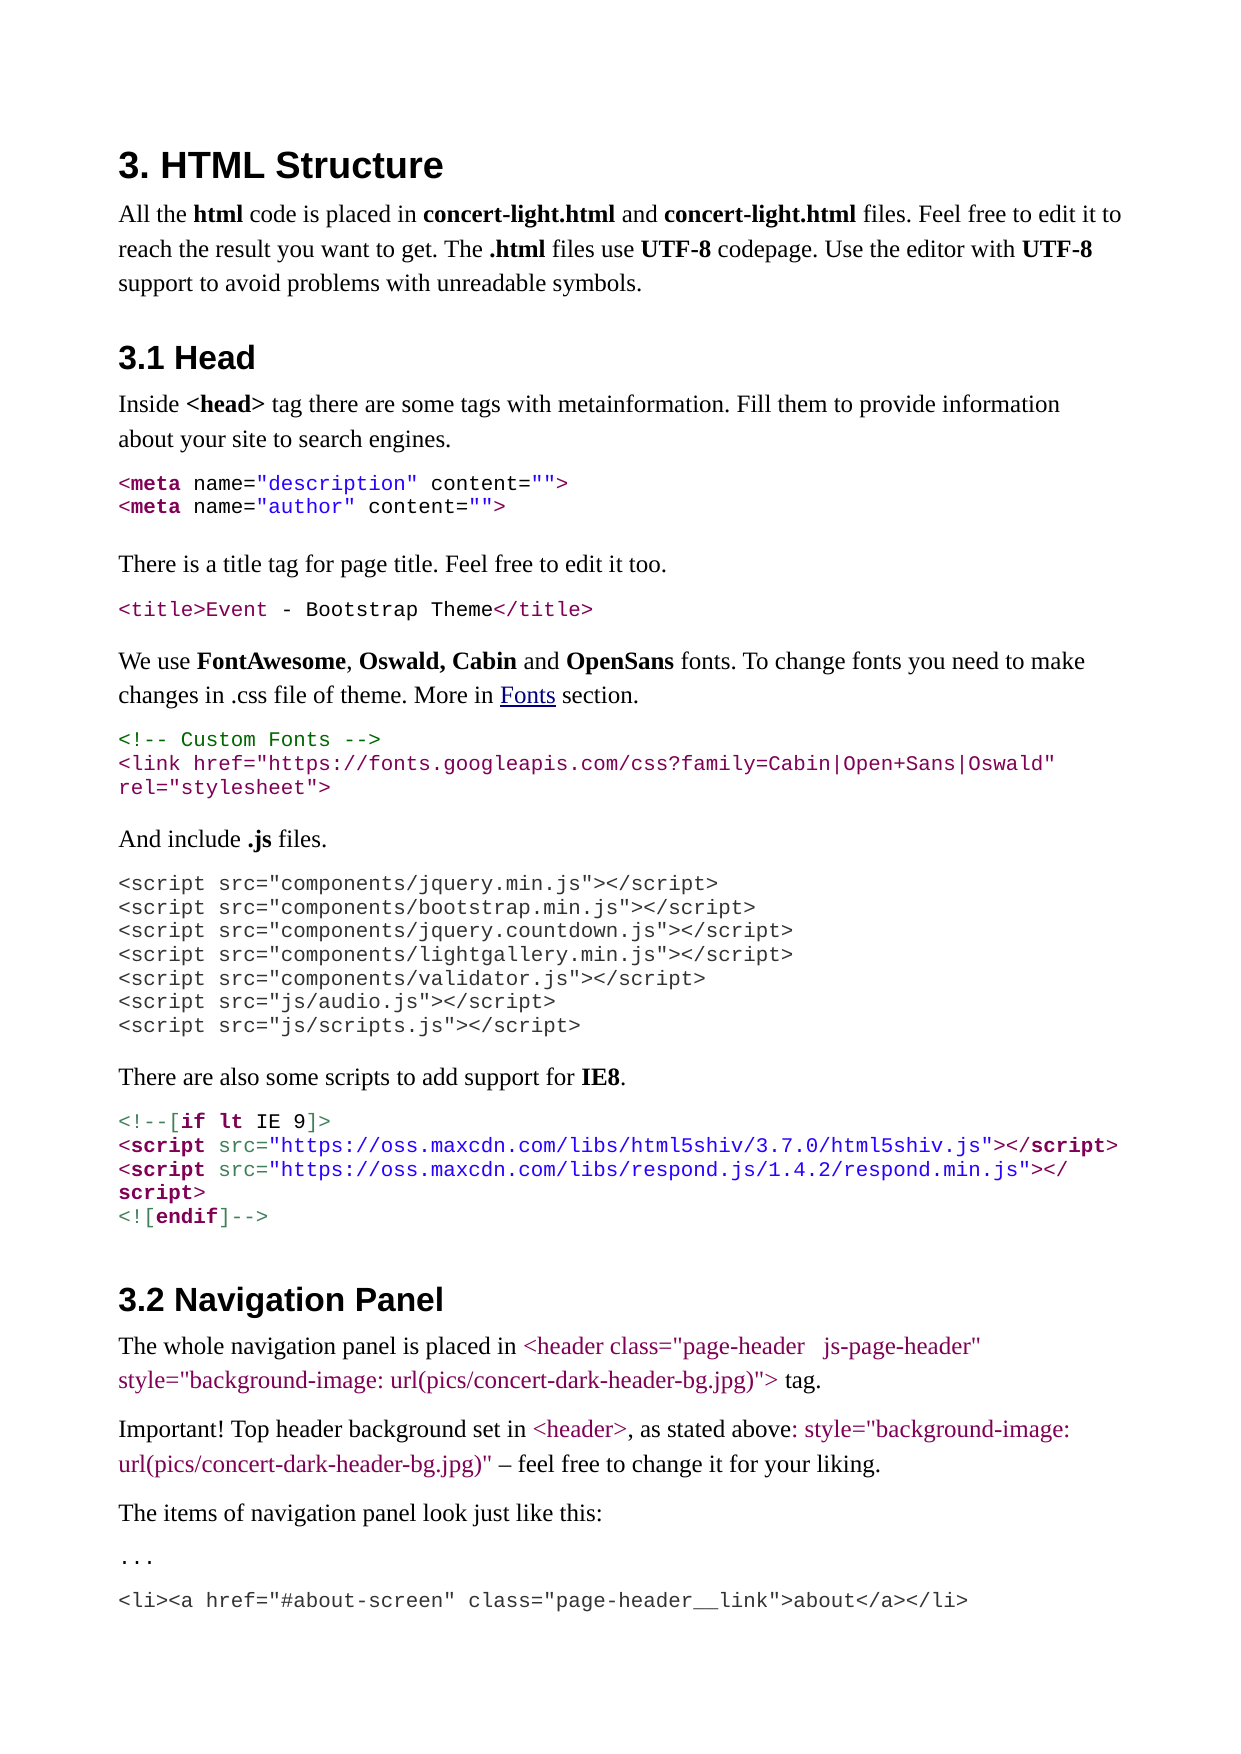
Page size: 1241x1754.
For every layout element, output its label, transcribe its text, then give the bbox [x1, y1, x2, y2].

text <meta name="author" content=""> [118, 496, 1122, 520]
subtitle 3.1 Head [118, 338, 1122, 377]
text <script src="components/bootstrap.min.js"></script> [118, 897, 1122, 920]
text There is a title tag for page title. Feel free to edit it too. [118, 549, 1122, 578]
text <script src="components/jquery.countdown.js"></script> [118, 920, 1122, 944]
subtitle 3. HTML Structure [118, 143, 1122, 187]
text And include .js files. [118, 824, 1122, 853]
text <li><a href="#about-screen" class="page-header__link">about</a></li> [118, 1590, 1122, 1614]
text <!-- Custom Fonts --> [118, 729, 1122, 753]
text <script src="https://oss.maxcdn.com/libs/html5shiv/3.7.0/html5shiv.js"></script> [118, 1135, 1122, 1159]
text <script src="js/scripts.js"></script> [118, 1015, 1122, 1039]
text <script src="https://oss.maxcdn.com/libs/respond.js/1.4.2/respond.min.js"></script> [118, 1159, 1122, 1206]
subtitle 3.2 Navigation Panel [118, 1280, 1122, 1318]
text All the html code is placed in concert-light.html and concert-light.html files. Feel free to edit it to reach the result you want to get. The .html files use UTF-8 codepage. Use the editor with UTF-8 support to avoid problems with unreadable symbols. [118, 199, 1122, 297]
text Important! Top header background set in <header>, as stated above: style="background-image: url(pics/concert-dark-header-bg.jpg)" – feel free to change it for your liking. [118, 1414, 1122, 1478]
text <!--[if lt IE 9]> [118, 1111, 1122, 1135]
text ... [118, 1547, 1122, 1571]
text There are also some scripts to add support for IE8. [118, 1062, 1122, 1091]
text <script src="js/audio.js"></script> [118, 991, 1122, 1015]
text The whole navigation panel is placed in <header class="page-header js-page-header" style="background-image: url(pics/concert-dark-header-bg.jpg)"> tag. [118, 1331, 1122, 1394]
text The items of navigation panel look just like this: [118, 1498, 1122, 1527]
text <script src="components/lightgallery.min.js"></script> [118, 944, 1122, 968]
text <script src="components/jquery.min.js"></script> [118, 873, 1122, 897]
text <meta name="description" content=""> [118, 473, 1122, 496]
text We use FontAwesome, Oswald, Cabin and OpenSans fonts. To change fonts you need to make changes in .css file of theme. More in Fonts section. [118, 646, 1122, 709]
text <script src="components/validator.js"></script> [118, 968, 1122, 991]
text <![endif]--> [118, 1206, 1122, 1229]
text <link href="https://fonts.googleapis.com/css?family=Cabin|Open+Sans|Oswald" rel="stylesheet"> [118, 753, 1122, 800]
text <title>Event - Bootstrap Theme</title> [118, 599, 1122, 622]
text Inside <head> tag there are some tags with metainformation. Fill them to provide information about your site to search engines. [118, 389, 1122, 452]
